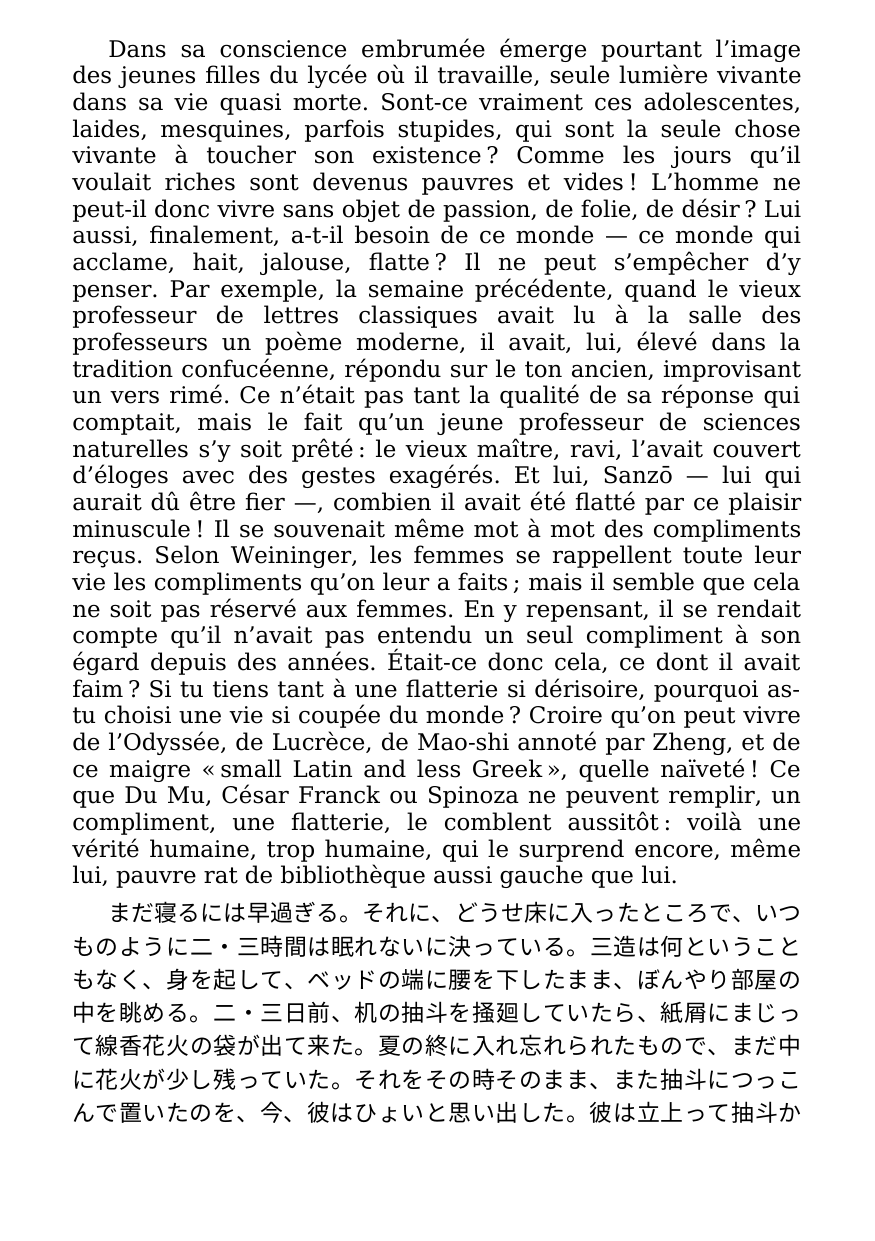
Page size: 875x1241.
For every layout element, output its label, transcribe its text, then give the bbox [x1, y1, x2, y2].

text まだ寝るには早過ぎる。それに、どうせ床に入ったところで、いつものように二・三時間は眠れないに決っている。三造は何ということもなく、身を起して、ベッドの端に腰を下したまま、ぼんやり部屋の中を眺める。二・三日前、机の抽斗を掻廻していたら、紙屑にまじって線香花火の袋が出て来た。夏の終に入れ忘れられたもので、まだ中に花火が少し残っていた。それをその時そのまま、また抽斗につっこんで置いたのを、今、彼はひょいと思い出した。彼は立上って抽斗か [72, 895, 802, 1128]
text Dans sa conscience embrumée émerge pourtant l’image des jeunes filles du lycée où il travaille, seule lumière vivante dans sa vie quasi morte. Sont-ce vraiment ces adolescentes, laides, mesquines, parfois stupides, qui sont la seule chose vivante à toucher son existence ? Comme les jours qu’il voulait riches sont devenus pauvres et vides ! L’homme ne peut-il donc vivre sans objet de passion, de folie, de désir ? Lui aussi, finalement, a-t-il besoin de ce monde — ce monde qui acclame, hait, jalouse, flatte ? Il ne peut s’empêcher d’y penser. Par exemple, la semaine précédente, quand le vieux professeur de lettres classiques avait lu à la salle des professeurs un poème moderne, il avait, lui, élevé dans la tradition confucéenne, répondu sur le ton ancien, improvisant un vers rimé. Ce n’était pas tant la qualité de sa réponse qui comptait, mais le fait qu’un jeune professeur de sciences naturelles s’y soit prêté : le vieux maître, ravi, l’avait couvert d’éloges avec des gestes exagérés. Et lui, Sanzō — lui qui aurait dû être fier —, combien il avait été flatté par ce plaisir minuscule ! Il se souvenait même mot à mot des compliments reçus. Selon Weininger, les femmes se rappellent toute leur vie les compliments qu’on leur a faits ; mais il semble que cela ne soit pas réservé aux femmes. En y repensant, il se rendait compte qu’il n’avait pas entendu un seul compliment à son égard depuis des années. Était-ce donc cela, ce dont il avait faim ? Si tu tiens tant à une flatterie si dérisoire, pourquoi as-tu choisi une vie si coupée du monde ? Croire qu’on peut vivre de l’Odyssée, de Lucrèce, de Mao-shi annoté par Zheng, et de ce maigre « small Latin and less Greek », quelle naïveté ! Ce que Du Mu, César Franck ou Spinoza ne peuvent remplir, un compliment, une flatterie, le comblent aussitôt : voilà une vérité humaine, trop humaine, qui le surprend encore, même lui, pauvre rat de bibliothèque aussi gauche que lui. [72, 36, 802, 889]
